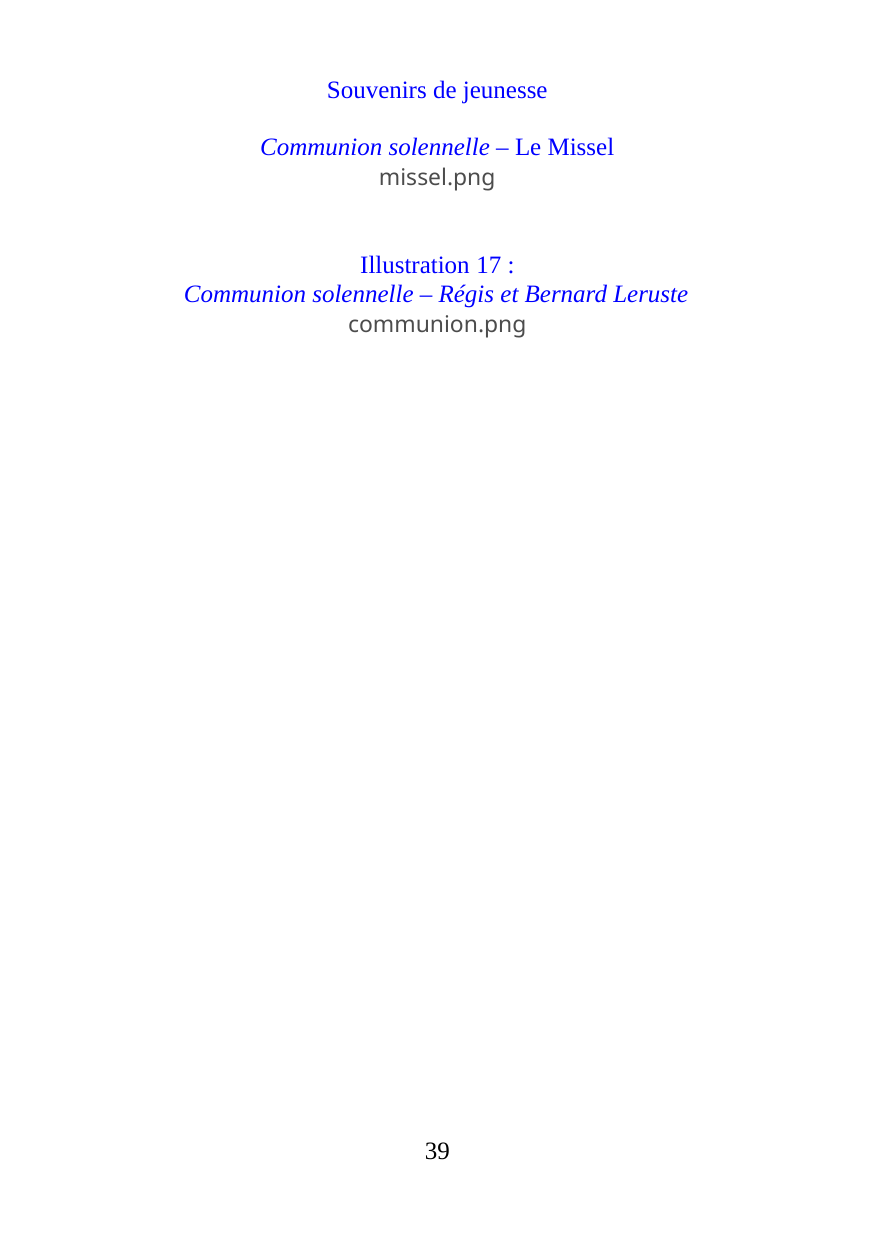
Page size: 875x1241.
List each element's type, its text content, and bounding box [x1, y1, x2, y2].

text Communion solennelle – Régis et Bernard Leruste [118, 279, 756, 307]
text Illustration 17 : [118, 250, 756, 279]
text communion.png [118, 307, 756, 339]
text Communion solennelle – Le Missel [118, 132, 756, 161]
text missel.png [118, 161, 756, 192]
